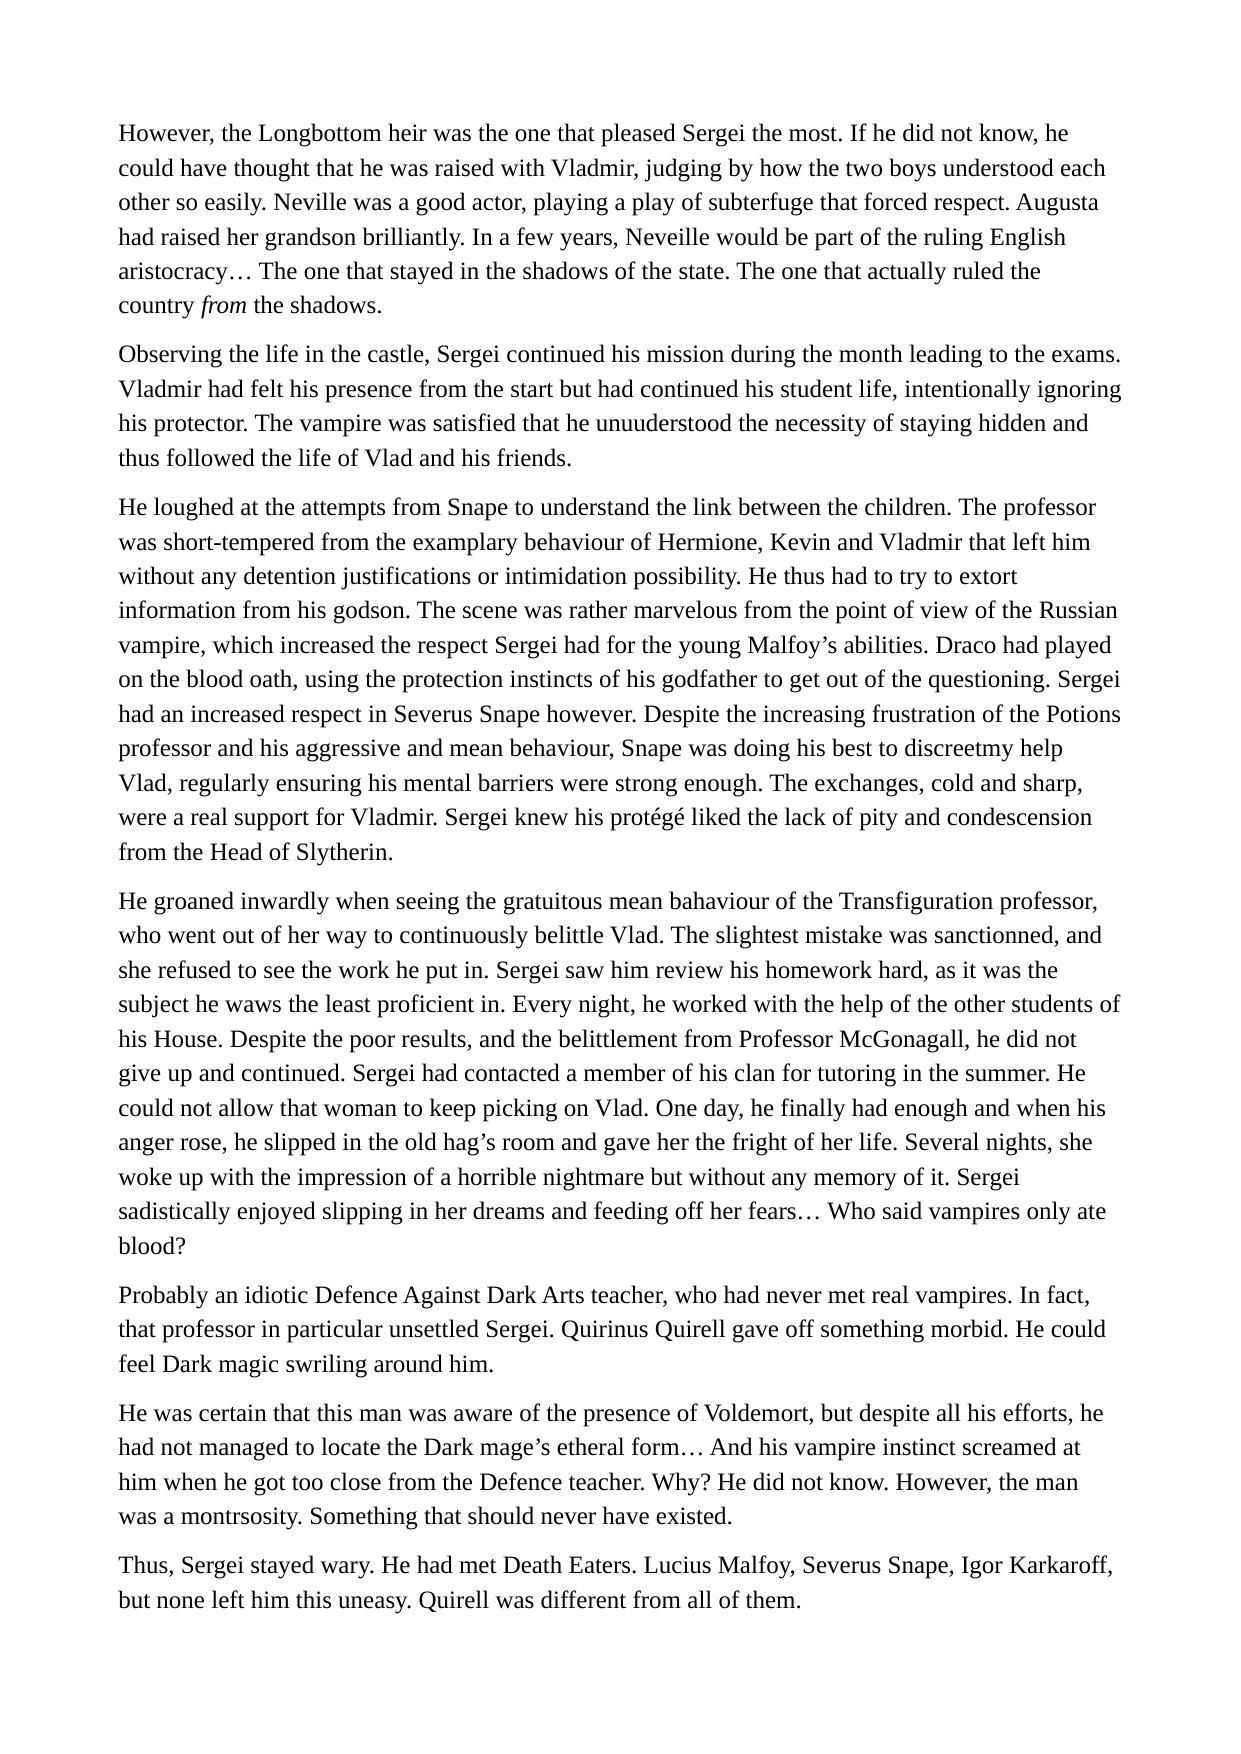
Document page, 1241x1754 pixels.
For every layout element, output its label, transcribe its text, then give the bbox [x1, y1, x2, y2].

text Thus, Sergei stayed wary. He had met Death Eaters. Lucius Malfoy, Severus Snape, Igor Karkaroff, but none left him this uneasy. Quirell was different from all of them. [118, 1550, 1122, 1613]
text He loughed at the attempts from Snape to understand the link between the children. The professor was short-tempered from the examplary behaviour of Hermione, Kevin and Vladmir that left him without any detention justifications or intimidation possibility. He thus had to try to extort information from his godson. The scene was rather marvelous from the point of view of the Russian vampire, which increased the respect Sergei had for the young Malfoy’s abilities. Draco had played on the blood oath, using the protection instincts of his godfather to get out of the questioning. Sergei had an increased respect in Severus Snape however. Despite the increasing frustration of the Potions professor and his aggressive and mean behaviour, Snape was doing his best to discreetmy help Vlad, regularly ensuring his mental barriers were strong enough. The exchanges, cold and sharp, were a real support for Vladmir. Sergei knew his protégé liked the lack of pity and condescension from the Head of Slytherin. [118, 492, 1122, 866]
text He was certain that this man was aware of the presence of Voldemort, but despite all his efforts, he had not managed to locate the Dark mage’s etheral form… And his vampire instinct screamed at him when he got too close from the Defence teacher. Why? He did not know. However, the man was a montrsosity. Something that should never have existed. [118, 1398, 1122, 1530]
text However, the Longbottom heir was the one that pleased Sergei the most. If he did not know, he could have thought that he was raised with Vladmir, judging by how the two boys understood each other so easily. Neville was a good actor, playing a play of subterfuge that forced respect. Augusta had raised her grandson brilliantly. In a few years, Neveille would be part of the ruling English aristocracy… The one that stayed in the shadows of the state. The one that actually ruled the country from the shadows. [118, 118, 1122, 319]
text Probably an idiotic Defence Against Dark Arts teacher, who had never met real vampires. In fact, that professor in particular unsettled Sergei. Quirinus Quirell gave off something morbid. He could feel Dark magic swriling around him. [118, 1280, 1122, 1377]
text He groaned inwardly when seeing the gratuitous mean bahaviour of the Transfiguration professor, who went out of her way to continuously belittle Vlad. The slightest mistake was sanctionned, and she refused to see the work he put in. Sergei saw him review his homework hard, as it was the subject he waws the least proficient in. Every night, he worked with the help of the other students of his House. Despite the poor results, and the belittlement from Professor McGonagall, he did not give up and continued. Sergei had contacted a member of his clan for tutoring in the summer. He could not allow that woman to keep picking on Vlad. One day, he finally had enough and when his anger rose, he slipped in the old hag’s room and gave her the fright of her life. Several nights, she woke up with the impression of a horrible nightmare but without any memory of it. Sergei sadistically enjoyed slipping in her dreams and feeding off her fears… Who said vampires only ate blood? [118, 886, 1122, 1259]
text Observing the life in the castle, Sergei continued his mission during the month leading to the exams. Vladmir had felt his presence from the start but had continued his student life, intentionally ignoring his protector. The vampire was satisfied that he unuuderstood the necessity of staying hidden and thus followed the life of Vlad and his friends. [118, 339, 1122, 472]
